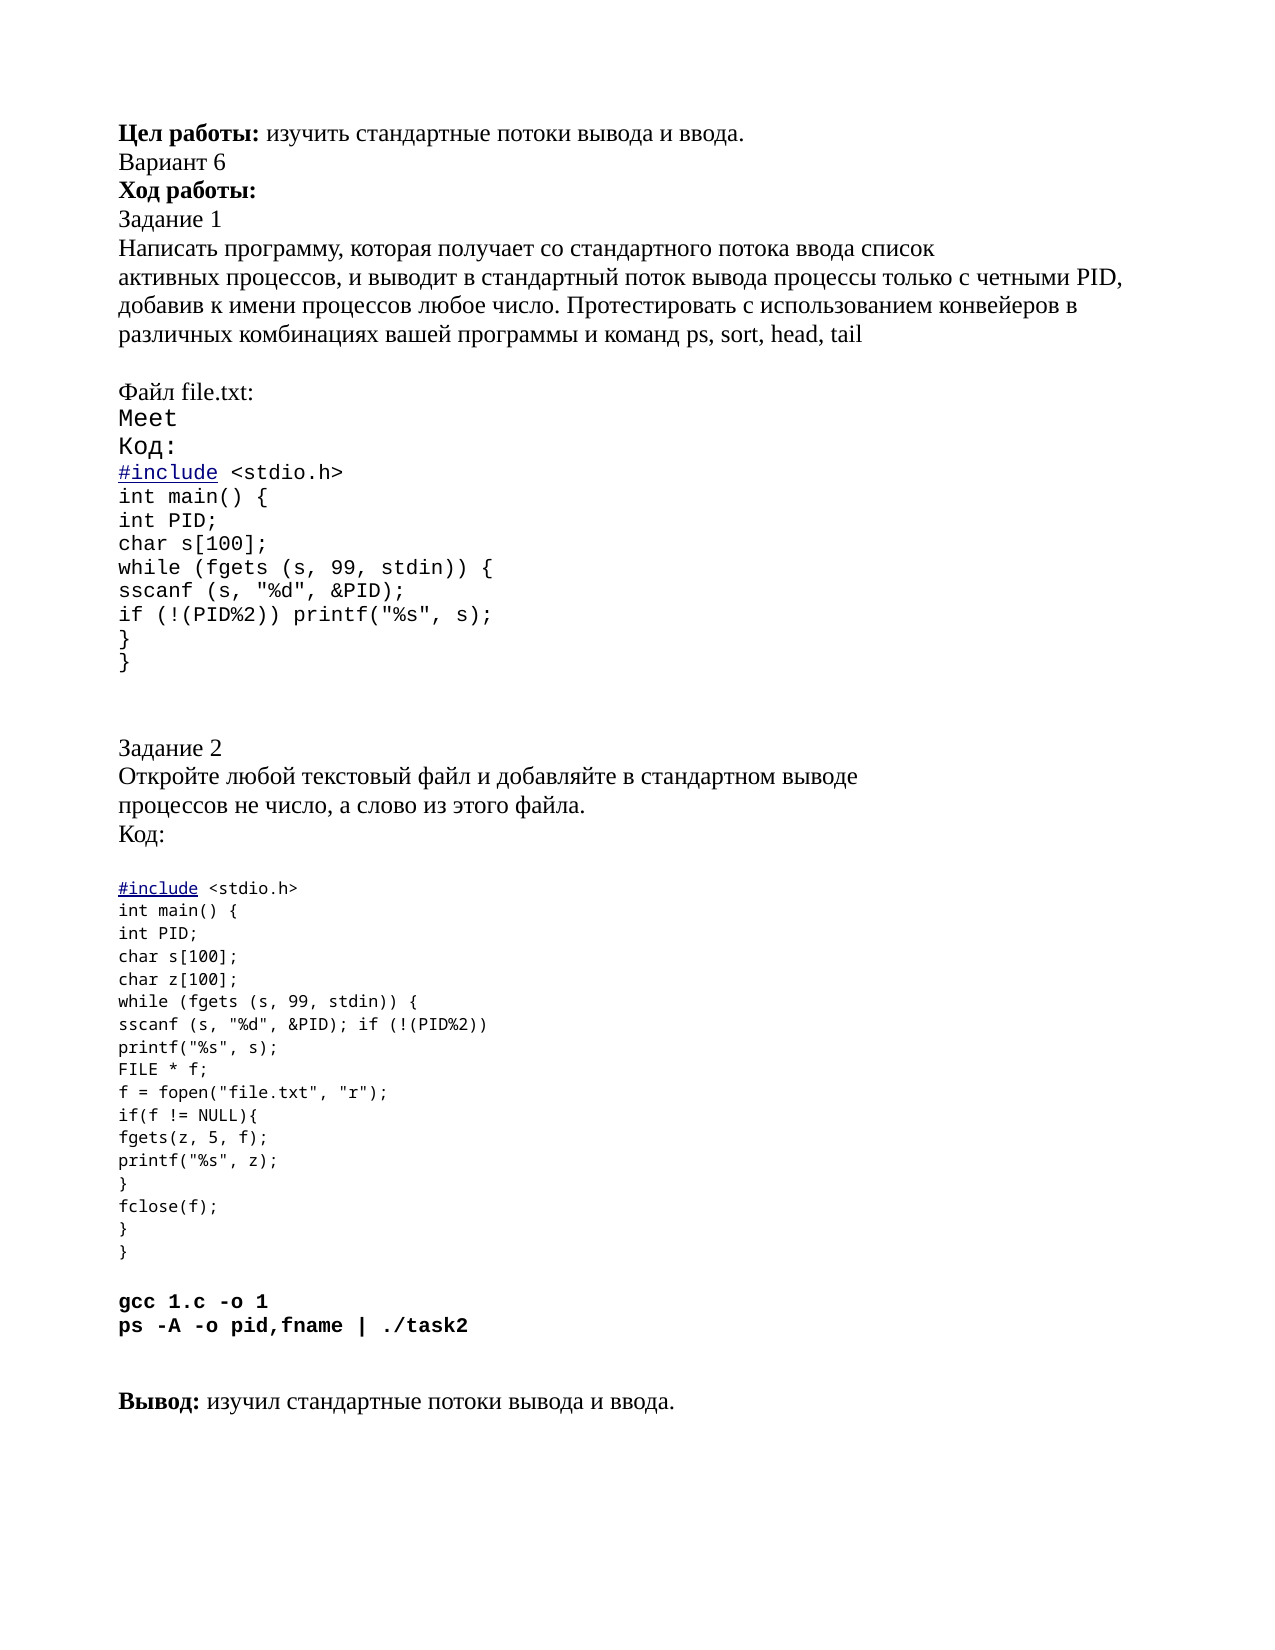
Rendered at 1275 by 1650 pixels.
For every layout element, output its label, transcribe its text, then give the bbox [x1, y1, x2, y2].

text Код: [118, 819, 1157, 848]
text while (fgets (s, 99, stdin)) { [118, 557, 1157, 581]
text fclose(f); [118, 1194, 1157, 1217]
text #include <stdio.h> [118, 462, 1157, 486]
text Файл file.txt: [118, 377, 1157, 406]
text Задание 1 [118, 204, 1157, 233]
text ps -A -o pid,fname | ./task2 [118, 1315, 1157, 1338]
text fgets(z, 5, f); [118, 1126, 1157, 1149]
text Вывод: изучил стандартные потоки вывода и ввода. [118, 1386, 1157, 1414]
text #include <stdio.h> [118, 876, 1157, 899]
text процессов не число, а слово из этого файла. [118, 790, 1157, 819]
text Цел работы: изучить стандартные потоки вывода и ввода. [118, 118, 1157, 147]
text char s[100]; [118, 533, 1157, 557]
text Код: [118, 434, 1157, 462]
text добавив к имени процессов любое число. Протестировать с использованием конвейеров в [118, 291, 1157, 319]
text различных комбинациях вашей программы и команд ps, sort, head, tail [118, 319, 1157, 348]
text Написать программу, которая получает со стандартного потока ввода список [118, 233, 1157, 262]
text f = fopen("file.txt", "r"); [118, 1081, 1157, 1103]
text FILE * f; [118, 1058, 1157, 1081]
text активных процессов, и выводит в стандартный поток вывода процессы только с четными PID, [118, 262, 1157, 291]
text gcc 1.c -o 1 [118, 1291, 1157, 1315]
text if(f != NULL){ [118, 1103, 1157, 1126]
text } [118, 651, 1157, 675]
text } [118, 1217, 1157, 1240]
text int PID; [118, 922, 1157, 944]
text Задание 2 [118, 733, 1157, 761]
text Вариант 6 [118, 147, 1157, 176]
text } [118, 628, 1157, 651]
text sscanf (s, "%d", &PID); if (!(PID%2)) [118, 1013, 1157, 1035]
text Ход работы: [118, 176, 1157, 204]
text Meet [118, 406, 1157, 434]
text char s[100]; [118, 944, 1157, 967]
text if (!(PID%2)) printf("%s", s); [118, 604, 1157, 628]
text Откройте любой текстовый файл и добавляйте в стандартном выводе [118, 761, 1157, 790]
text } [118, 1240, 1157, 1262]
text printf("%s", z); [118, 1149, 1157, 1172]
text while (fgets (s, 99, stdin)) { [118, 990, 1157, 1013]
text int main() { [118, 486, 1157, 509]
text char z[100]; [118, 967, 1157, 990]
text int main() { [118, 899, 1157, 922]
text sscanf (s, "%d", &PID); [118, 581, 1157, 604]
text } [118, 1172, 1157, 1194]
text printf("%s", s); [118, 1035, 1157, 1058]
text int PID; [118, 509, 1157, 533]
